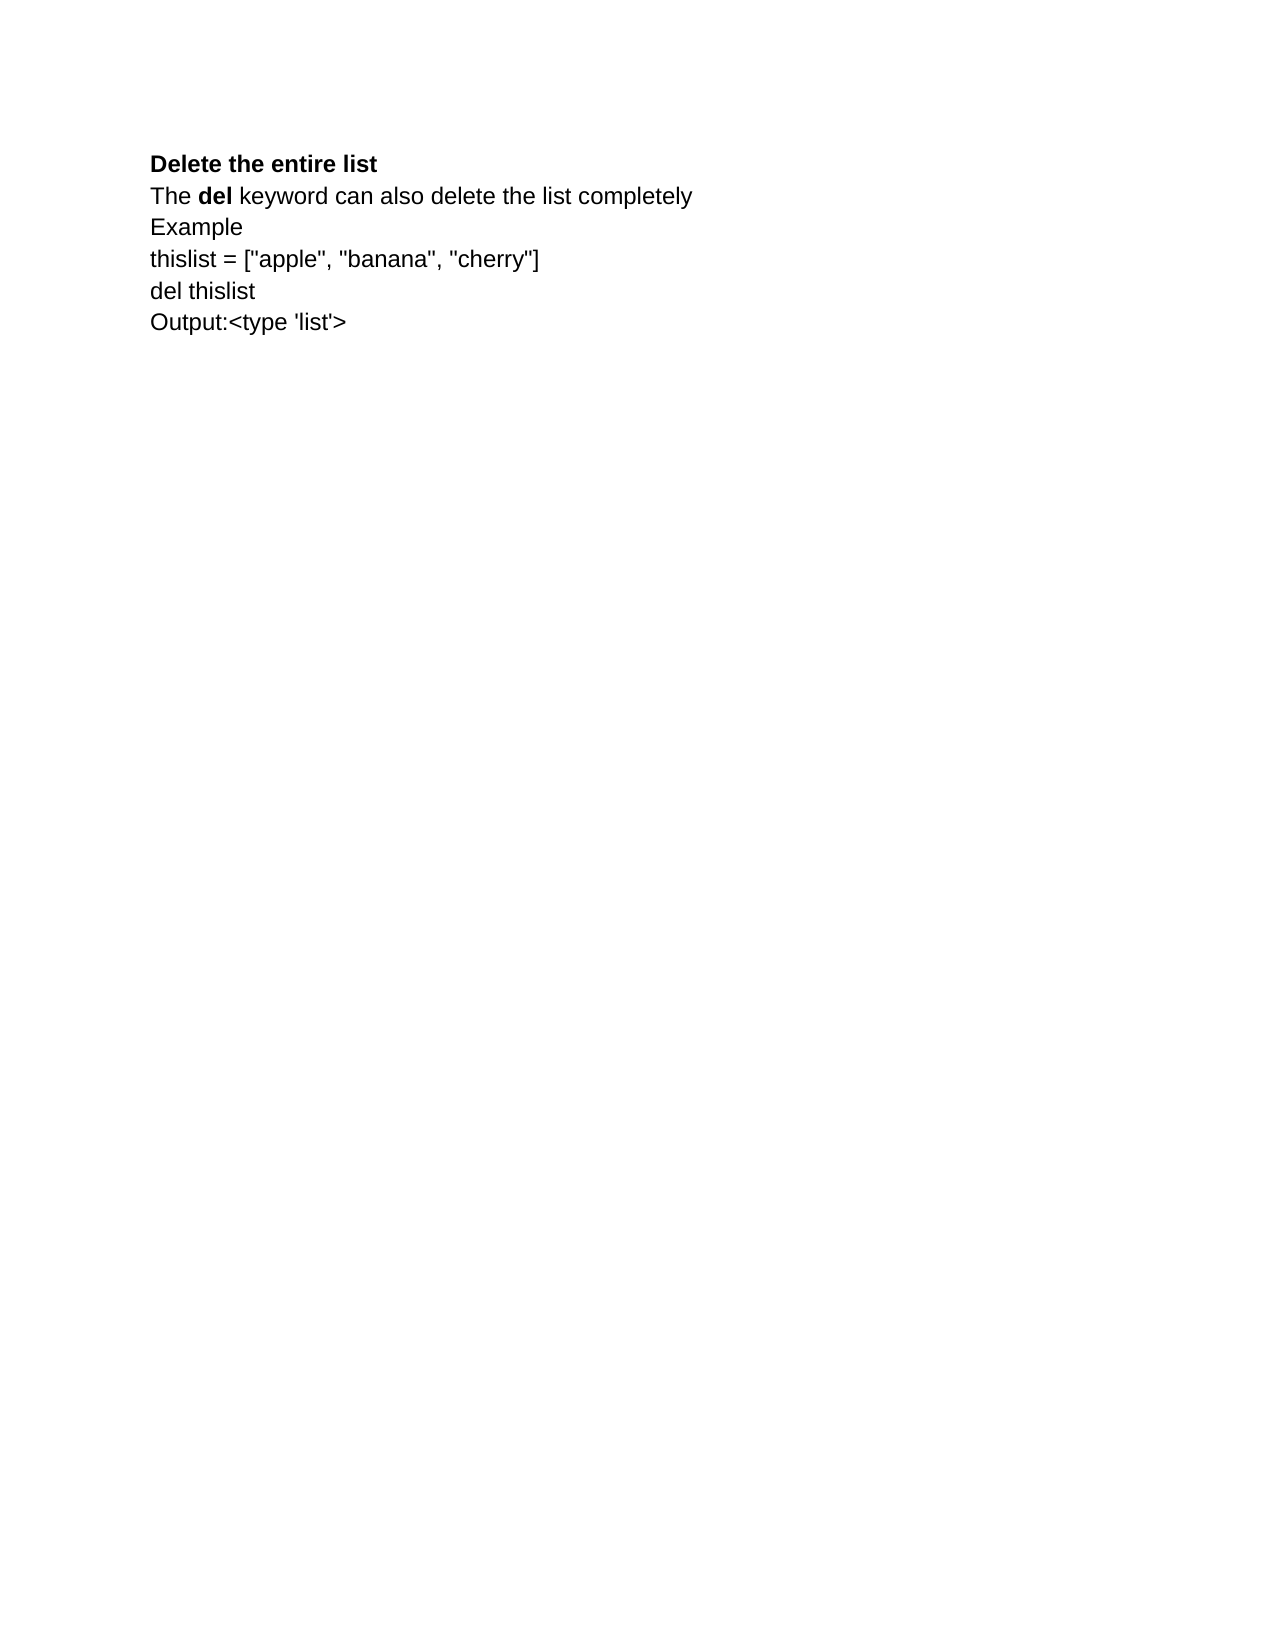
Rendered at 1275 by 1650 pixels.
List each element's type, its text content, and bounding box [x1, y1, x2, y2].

text del thislist [150, 277, 1125, 304]
text thislist = ["apple", "banana", "cherry"] [150, 245, 1125, 273]
text Example [150, 213, 1125, 241]
text Output:<type 'list'> [150, 308, 1125, 336]
text Delete the entire list [150, 150, 1125, 178]
text The del keyword can also delete the list completely [150, 182, 1125, 209]
